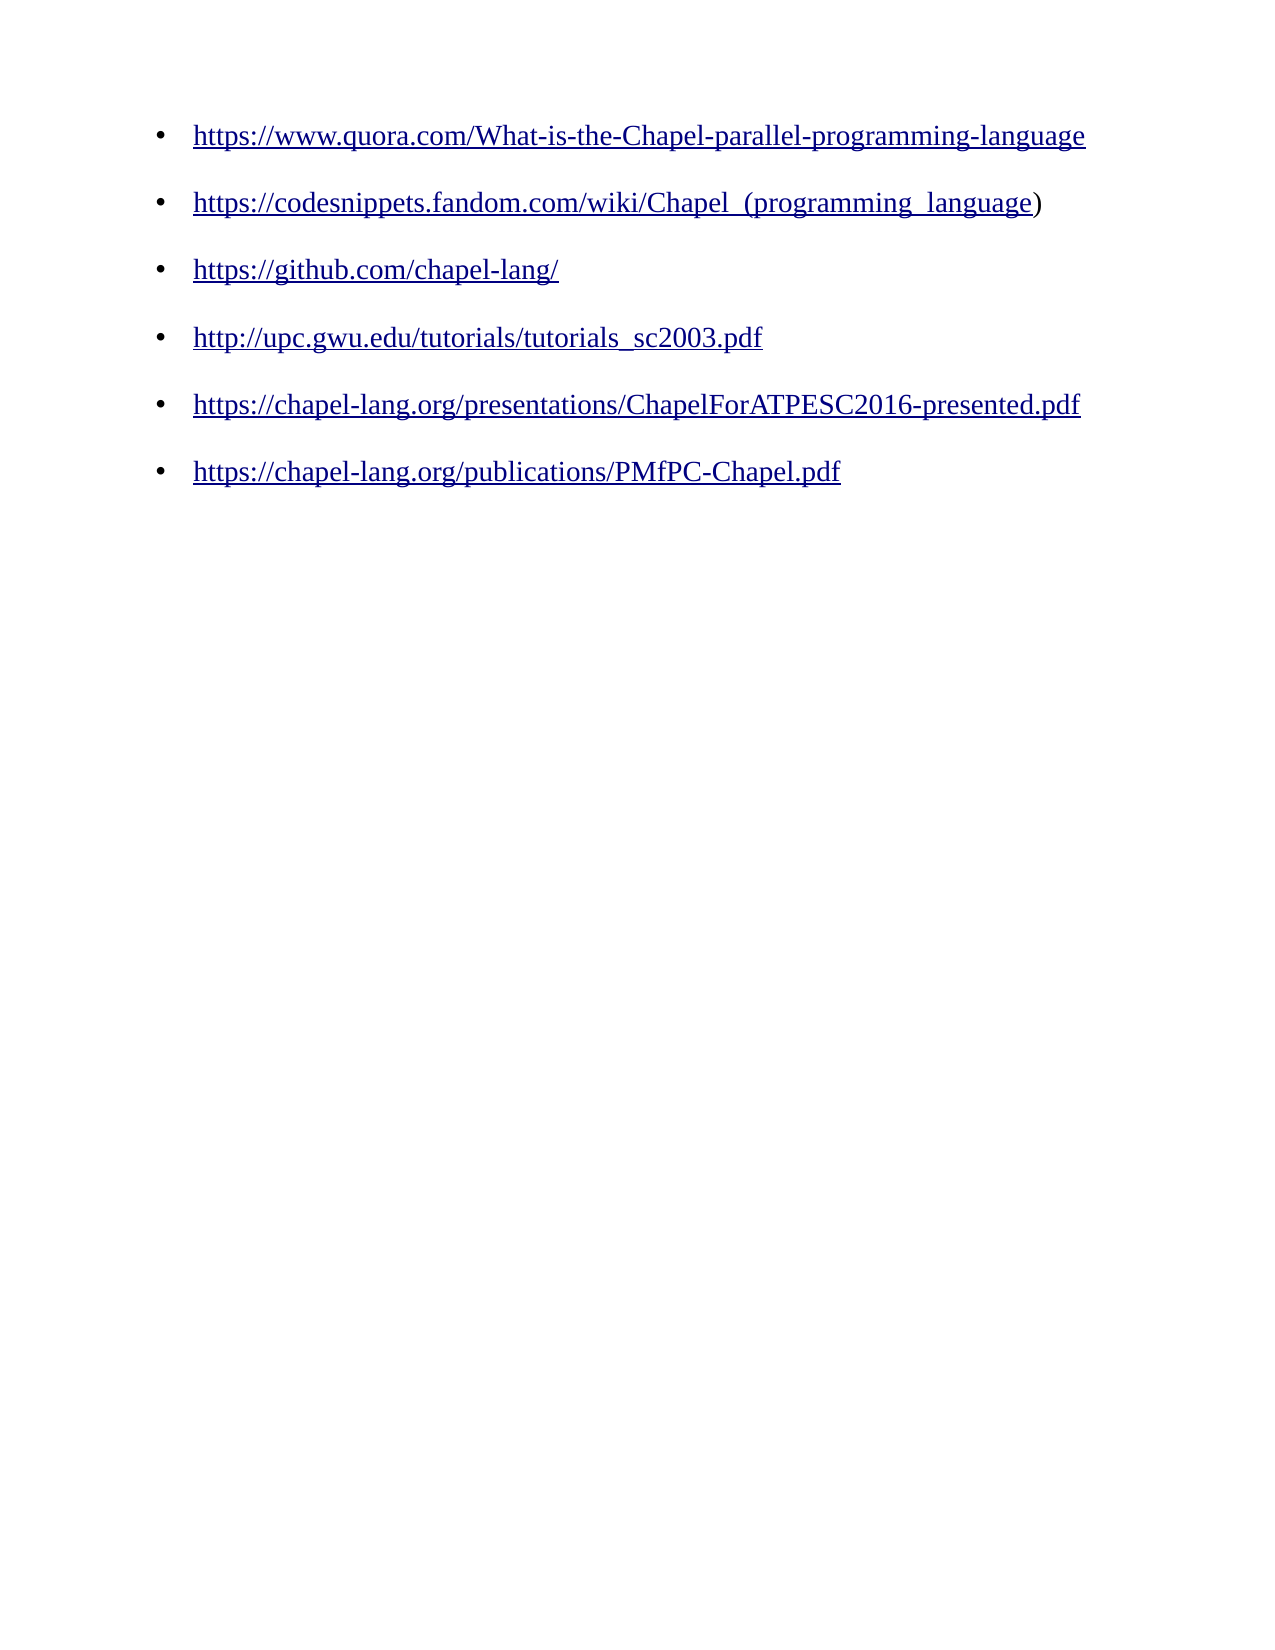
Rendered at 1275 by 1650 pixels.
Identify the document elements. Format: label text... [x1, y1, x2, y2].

list http://upc.gwu.edu/tutorials/tutorials_sc2003.pdf [156, 320, 1157, 353]
list https://chapel-lang.org/presentations/ChapelForATPESC2016-presented.pdf [156, 387, 1157, 421]
list https://www.quora.com/What-is-the-Chapel-parallel-programming-language [156, 118, 1157, 152]
list https://chapel-lang.org/publications/PMfPC-Chapel.pdf [156, 454, 1157, 488]
list https://github.com/chapel-lang/ [156, 252, 1157, 286]
list https://codesnippets.fandom.com/wiki/Chapel_(programming_language) [156, 185, 1157, 219]
